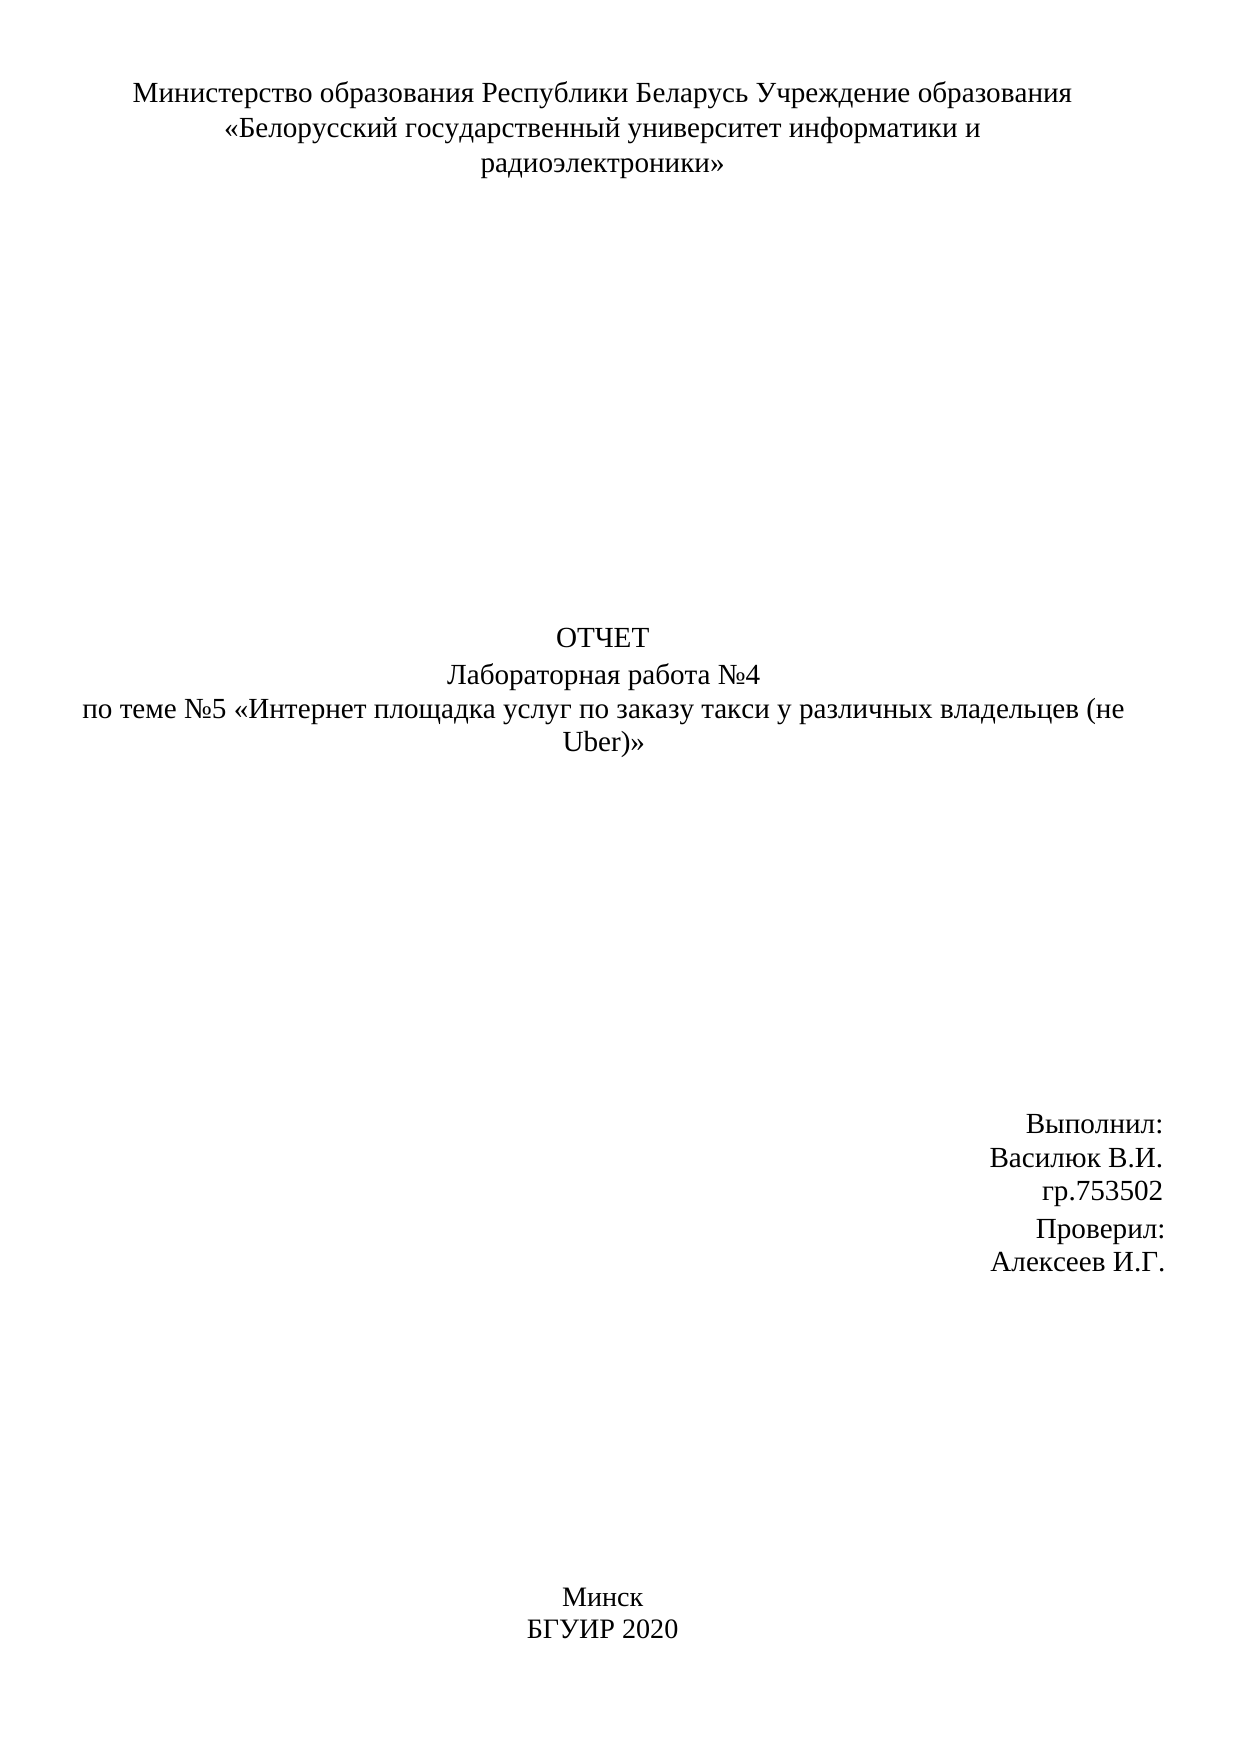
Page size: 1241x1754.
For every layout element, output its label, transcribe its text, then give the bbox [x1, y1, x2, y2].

text гр.753502 [75, 1173, 1163, 1207]
text Минск [75, 1580, 1130, 1612]
text Министерство образования Республики Беларусь Учреждение образования «Белорусский государственный университет информатики и радиоэлектроники» [104, 75, 1101, 179]
text Выполнил: [75, 1106, 1163, 1140]
text Алексеев И.Г. [75, 1244, 1165, 1278]
text Василюк В.И. [75, 1140, 1163, 1173]
text по теме №5 «Интернет площадка услуг по заказу такси у различных владельцев (не Uber)» [75, 691, 1132, 758]
text ОТЧЕТ [75, 620, 1130, 653]
text Проверил: [75, 1211, 1165, 1244]
text БГУИР 2020 [75, 1612, 1130, 1645]
text Лабораторная работа №4 [75, 657, 1132, 691]
